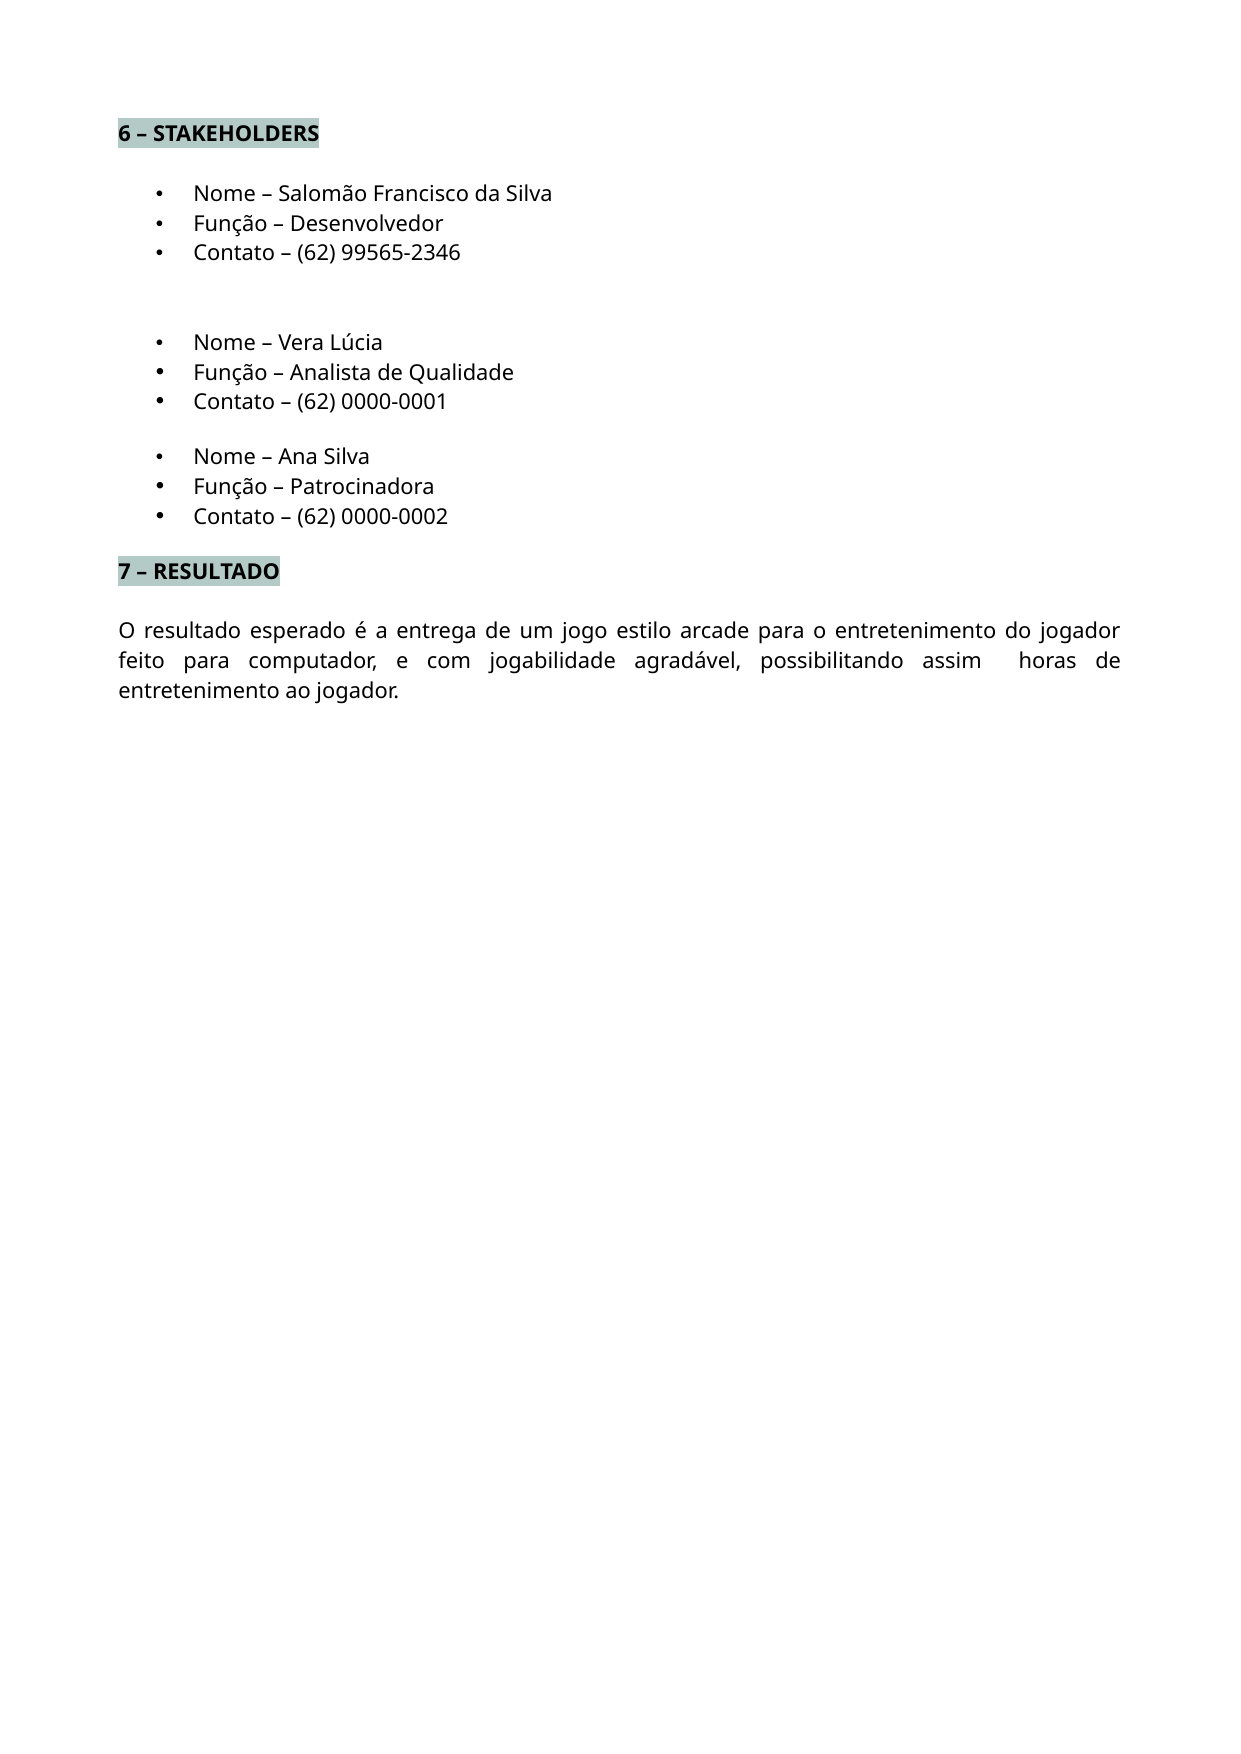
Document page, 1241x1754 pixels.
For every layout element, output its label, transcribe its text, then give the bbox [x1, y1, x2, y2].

list Função – Patrocinadora [156, 471, 1122, 501]
text 7 – RESULTADO [118, 556, 1122, 586]
list Nome – Salomão Francisco da Silva [156, 178, 1122, 207]
list Função – Desenvolvedor [156, 207, 1122, 237]
text 6 – STAKEHOLDERS [118, 118, 1122, 148]
list Contato – (62) 0000-0002 [156, 501, 1122, 531]
text O resultado esperado é a entrega de um jogo estilo arcade para o entretenimento do jogador feito para computador, e com jogabilidade agradável, possibilitando assim horas de entretenimento ao jogador. [118, 615, 1122, 705]
list Contato – (62) 0000-0001 [156, 386, 1122, 416]
list Nome – Ana Silva [156, 441, 1122, 471]
list Nome – Vera Lúcia [156, 327, 1122, 356]
list Contato – (62) 99565-2346 [156, 237, 1122, 267]
list Função – Analista de Qualidade [156, 356, 1122, 386]
